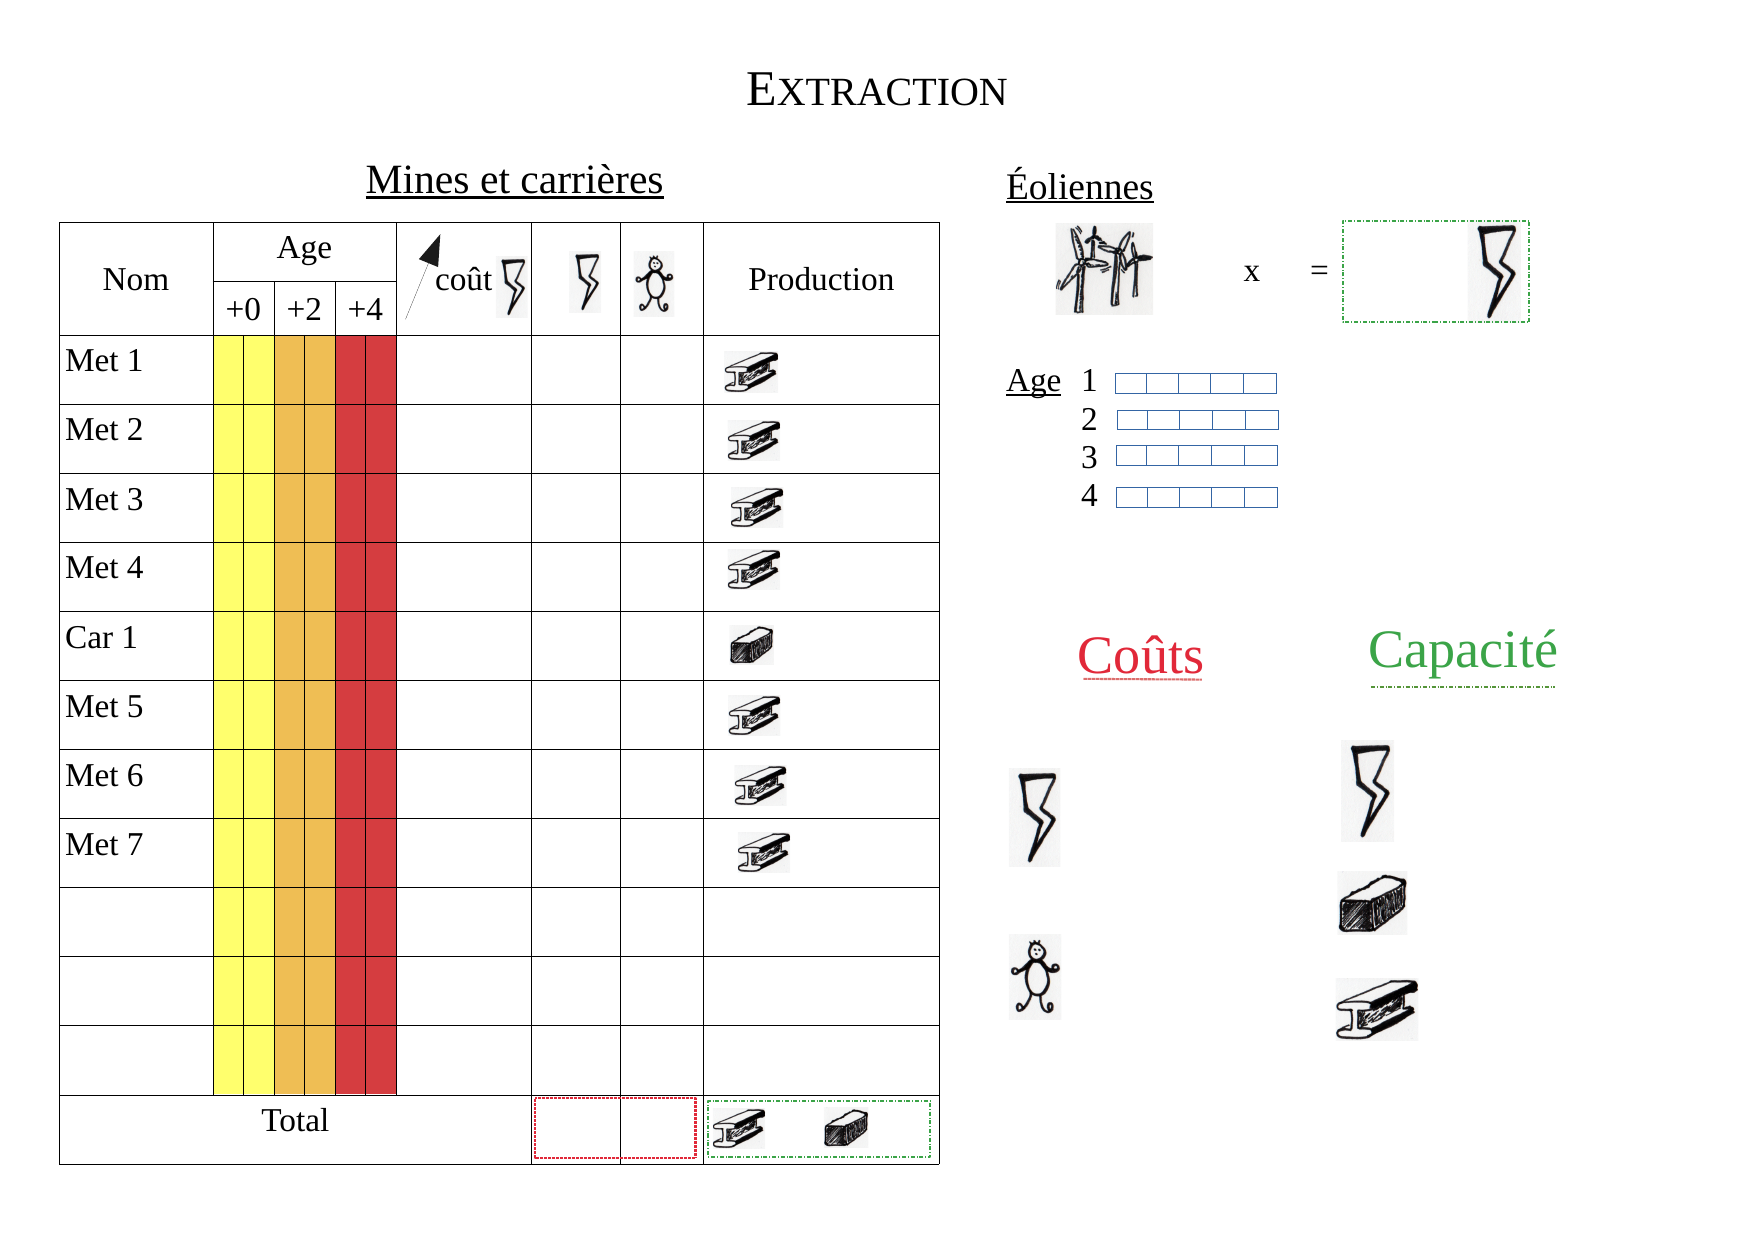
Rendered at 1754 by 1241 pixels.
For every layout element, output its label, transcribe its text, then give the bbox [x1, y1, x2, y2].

table_cell [244, 750, 274, 818]
table_cell [621, 888, 703, 956]
table_cell [305, 819, 335, 887]
table_cell [704, 819, 939, 887]
table_cell [244, 681, 274, 749]
table_cell [366, 888, 396, 956]
table_cell [621, 1096, 703, 1163]
table_cell [704, 474, 939, 542]
table_cell [704, 612, 939, 680]
table_cell [305, 405, 335, 473]
table_cell [397, 474, 531, 542]
table_cell [621, 1026, 703, 1094]
picture [1055, 223, 1154, 315]
table_cell [621, 1098, 696, 1158]
table_cell [244, 405, 274, 473]
table_cell Total [60, 1096, 531, 1163]
table_cell [336, 336, 365, 404]
table_cell [60, 888, 213, 956]
table_cell [704, 750, 939, 818]
picture [727, 549, 781, 590]
picture [1335, 978, 1419, 1041]
table_cell [336, 819, 365, 887]
table_cell [336, 957, 365, 1025]
table_cell [621, 405, 703, 473]
table_cell [214, 888, 243, 956]
table_cell [532, 819, 620, 887]
table_cell [305, 1026, 335, 1094]
picture [495, 256, 528, 318]
table_cell [704, 888, 939, 956]
table_cell [397, 819, 531, 887]
table_cell [214, 1026, 243, 1094]
table_cell [621, 957, 703, 1025]
table_cell [275, 819, 304, 887]
picture [1008, 934, 1062, 1020]
table_cell Met 2 [60, 405, 213, 473]
table_cell [305, 612, 335, 680]
table_header [532, 223, 620, 335]
table_cell [397, 957, 531, 1025]
table_cell [532, 888, 620, 956]
picture [1341, 740, 1395, 842]
table_cell Met 6 [60, 750, 213, 818]
table_cell +0 [214, 282, 274, 335]
table_cell [532, 612, 620, 680]
table_cell [621, 750, 703, 818]
table_cell [336, 474, 365, 542]
table_header [621, 223, 703, 335]
text Mines et carrières [59, 155, 1695, 203]
table_cell [214, 474, 243, 542]
table_cell [704, 543, 939, 611]
table_cell [305, 543, 335, 611]
table_cell [275, 957, 304, 1025]
table_cell [532, 750, 620, 818]
table_cell [244, 612, 274, 680]
table_cell [704, 957, 939, 1025]
picture [731, 487, 784, 528]
table_cell [532, 1096, 620, 1163]
picture [1467, 220, 1521, 323]
table_cell [214, 336, 243, 404]
table_cell [214, 405, 243, 473]
table_cell [275, 750, 304, 818]
table_cell [305, 957, 335, 1025]
table_cell [275, 1026, 304, 1094]
table_cell [366, 336, 396, 404]
table_cell [60, 957, 213, 1025]
table_cell [366, 681, 396, 749]
table_header Age [214, 223, 396, 281]
table_cell [366, 750, 396, 818]
table_cell [366, 543, 396, 611]
table_cell [621, 543, 703, 611]
table_cell [214, 543, 243, 611]
table_cell [244, 336, 274, 404]
table_cell [214, 681, 243, 749]
table_cell [336, 405, 365, 473]
table_cell Car 1 [60, 612, 213, 680]
table_cell [244, 888, 274, 956]
picture [737, 832, 791, 873]
table_cell Met 5 [60, 681, 213, 749]
table_cell [704, 1026, 939, 1094]
table_cell [366, 474, 396, 542]
table_cell [275, 336, 304, 404]
table_cell [397, 681, 531, 749]
table_cell [336, 1026, 365, 1094]
table_cell [336, 888, 365, 956]
picture [727, 420, 781, 461]
table_cell Met 4 [60, 543, 213, 611]
table_cell [214, 819, 243, 887]
table_header coût [397, 223, 531, 335]
table_cell [366, 612, 396, 680]
table_cell [366, 957, 396, 1025]
table_cell [532, 681, 620, 749]
table_cell [60, 1026, 213, 1094]
table_cell [704, 1096, 939, 1163]
table_cell [532, 405, 620, 473]
table_cell [336, 681, 365, 749]
table_cell [397, 888, 531, 956]
table_cell [214, 750, 243, 818]
picture [569, 251, 602, 313]
table_cell [532, 957, 620, 1025]
table_cell [535, 1098, 620, 1158]
table_cell [704, 405, 939, 473]
table_cell [214, 957, 243, 1025]
table_cell [366, 1026, 396, 1094]
table_cell Met 1 [60, 336, 213, 404]
picture [734, 765, 787, 806]
picture [729, 625, 774, 665]
table_cell [305, 750, 335, 818]
table_cell [305, 474, 335, 542]
table_cell [275, 474, 304, 542]
table_cell [275, 543, 304, 611]
table_cell [275, 405, 304, 473]
table_cell Met 3 [60, 474, 213, 542]
table_cell [397, 1026, 531, 1094]
picture [823, 1107, 869, 1148]
table_cell [336, 612, 365, 680]
picture [1008, 768, 1061, 867]
table_cell [532, 474, 620, 542]
table_cell [336, 750, 365, 818]
table_cell [305, 336, 335, 404]
table_cell [366, 819, 396, 887]
text Extraction [59, 59, 1695, 117]
table_cell [621, 819, 703, 887]
table_cell [305, 681, 335, 749]
table_cell [621, 474, 703, 542]
table_cell [621, 336, 703, 404]
table_cell [336, 543, 365, 611]
table_cell [397, 750, 531, 818]
table_cell [532, 543, 620, 611]
table_cell [704, 681, 939, 749]
table_cell +4 [336, 282, 396, 335]
picture [633, 251, 675, 317]
table_cell [214, 612, 243, 680]
table_cell [621, 612, 703, 680]
picture [1337, 871, 1408, 935]
table_cell [244, 1026, 274, 1094]
table_cell [704, 336, 939, 404]
table_cell [244, 543, 274, 611]
table_cell [275, 888, 304, 956]
table_cell [244, 819, 274, 887]
table_cell [532, 336, 620, 404]
table_cell [621, 681, 703, 749]
picture [728, 695, 781, 736]
table_cell [244, 474, 274, 542]
picture [724, 351, 779, 393]
picture [712, 1108, 766, 1149]
table_cell [244, 957, 274, 1025]
table_cell [397, 336, 531, 404]
table_cell [366, 405, 396, 473]
table_cell Met 7 [60, 819, 213, 887]
table_cell [305, 888, 335, 956]
table_cell [275, 681, 304, 749]
table_cell [397, 405, 531, 473]
table_header Nom [60, 223, 213, 335]
table_cell [397, 612, 531, 680]
table_cell [532, 1026, 620, 1094]
table_cell +2 [275, 282, 335, 335]
table_cell [397, 543, 531, 611]
table_cell [275, 612, 304, 680]
table_header Production [704, 223, 939, 335]
